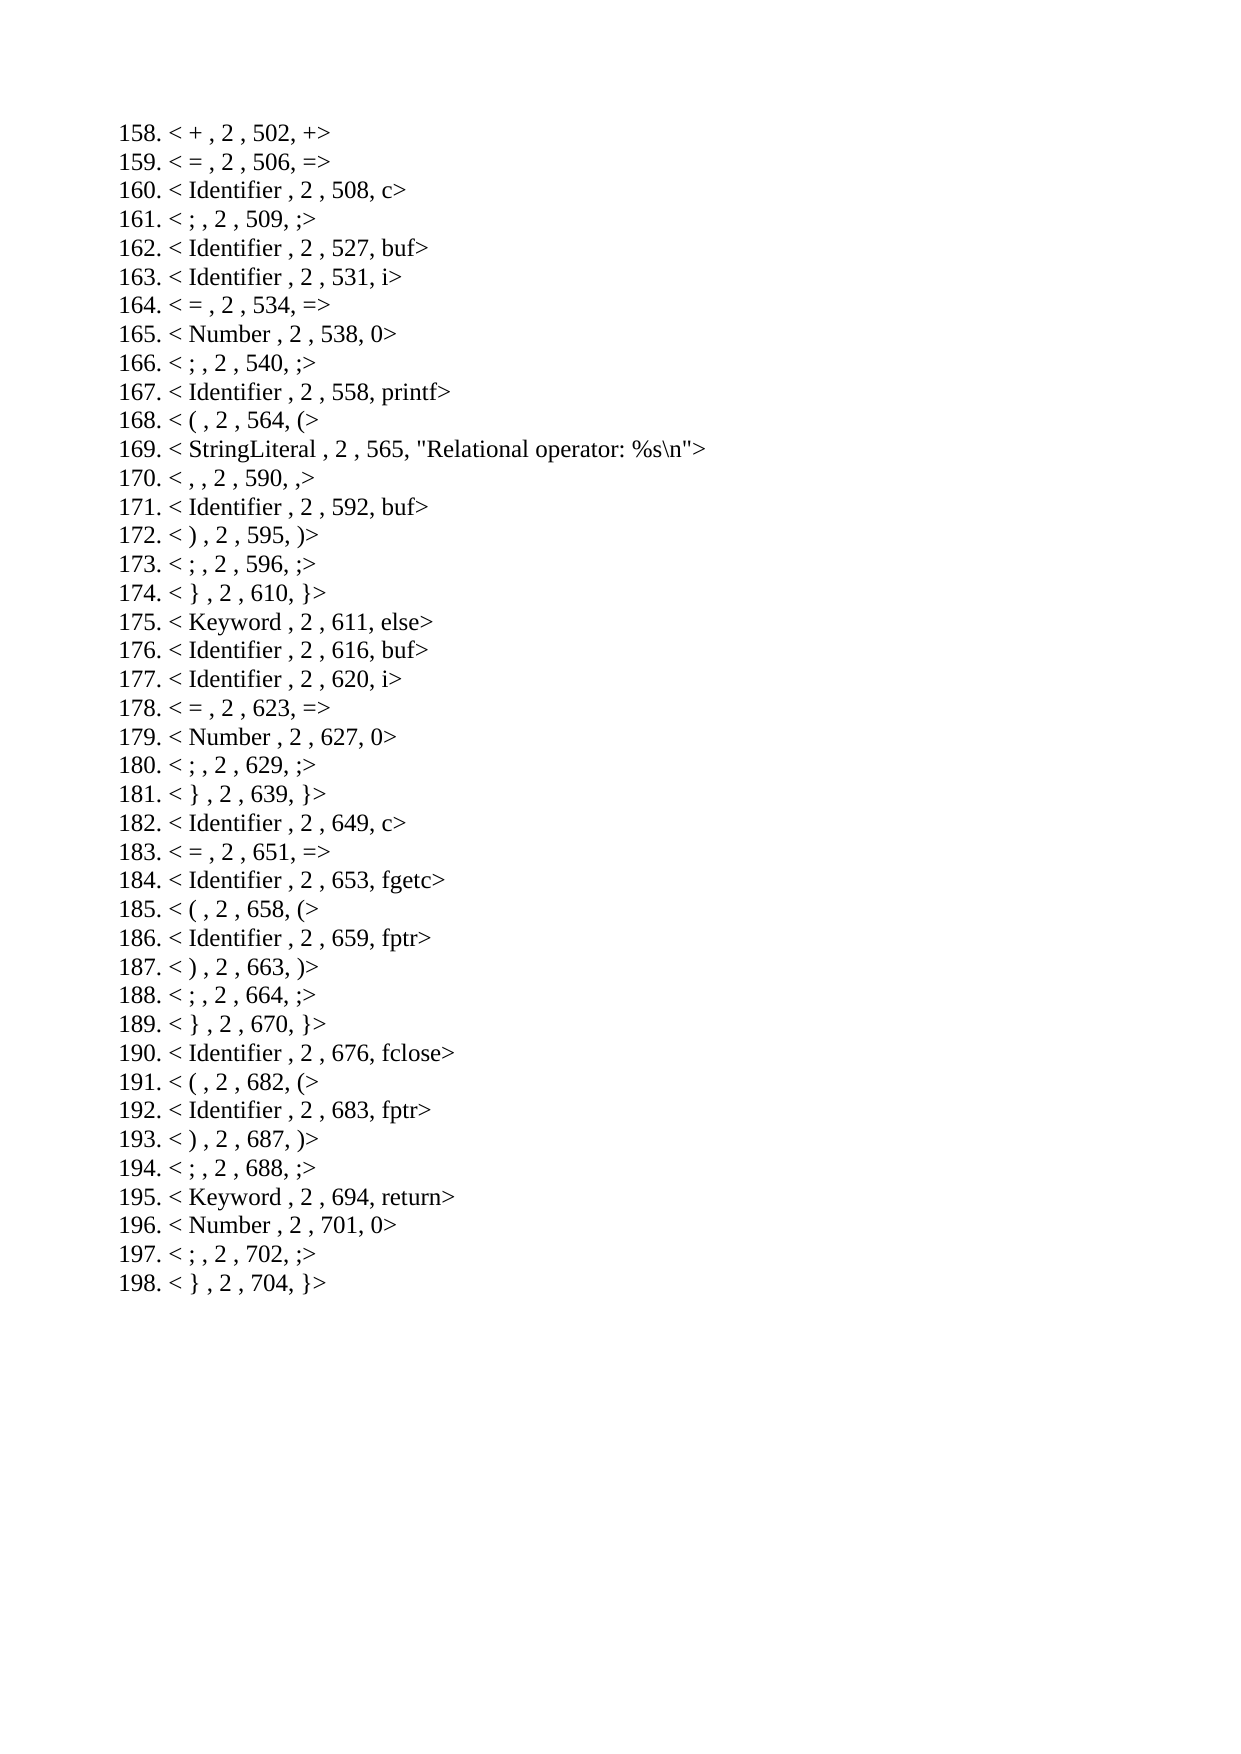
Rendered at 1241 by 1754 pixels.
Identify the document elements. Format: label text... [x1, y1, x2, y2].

text 160. < Identifier , 2 , 508, c> [118, 176, 1122, 204]
text 184. < Identifier , 2 , 653, fgetc> [118, 866, 1122, 894]
text 161. < ; , 2 , 509, ;> [118, 204, 1122, 233]
text 190. < Identifier , 2 , 676, fclose> [118, 1038, 1122, 1067]
text 165. < Number , 2 , 538, 0> [118, 319, 1122, 348]
text 164. < = , 2 , 534, => [118, 291, 1122, 319]
text 179. < Number , 2 , 627, 0> [118, 722, 1122, 751]
text 197. < ; , 2 , 702, ;> [118, 1239, 1122, 1268]
text 192. < Identifier , 2 , 683, fptr> [118, 1096, 1122, 1124]
text 181. < } , 2 , 639, }> [118, 779, 1122, 808]
text 167. < Identifier , 2 , 558, printf> [118, 377, 1122, 406]
text 175. < Keyword , 2 , 611, else> [118, 607, 1122, 636]
text 173. < ; , 2 , 596, ;> [118, 549, 1122, 578]
text 188. < ; , 2 , 664, ;> [118, 981, 1122, 1009]
text 176. < Identifier , 2 , 616, buf> [118, 636, 1122, 664]
text 182. < Identifier , 2 , 649, c> [118, 808, 1122, 837]
text 194. < ; , 2 , 688, ;> [118, 1153, 1122, 1182]
text 166. < ; , 2 , 540, ;> [118, 348, 1122, 377]
text 169. < StringLiteral , 2 , 565, "Relational operator: %s\n"> [118, 434, 1122, 463]
text 193. < ) , 2 , 687, )> [118, 1124, 1122, 1153]
text 171. < Identifier , 2 , 592, buf> [118, 492, 1122, 521]
text 191. < ( , 2 , 682, (> [118, 1067, 1122, 1096]
text 158. < + , 2 , 502, +> [118, 118, 1122, 147]
text 162. < Identifier , 2 , 527, buf> [118, 233, 1122, 262]
text 172. < ) , 2 , 595, )> [118, 521, 1122, 549]
text 187. < ) , 2 , 663, )> [118, 952, 1122, 981]
text 195. < Keyword , 2 , 694, return> [118, 1182, 1122, 1211]
text 186. < Identifier , 2 , 659, fptr> [118, 923, 1122, 952]
text 198. < } , 2 , 704, }> [118, 1268, 1122, 1297]
text 183. < = , 2 , 651, => [118, 837, 1122, 866]
text 178. < = , 2 , 623, => [118, 693, 1122, 722]
text 177. < Identifier , 2 , 620, i> [118, 664, 1122, 693]
text 163. < Identifier , 2 , 531, i> [118, 262, 1122, 291]
text 174. < } , 2 , 610, }> [118, 578, 1122, 607]
text 196. < Number , 2 , 701, 0> [118, 1211, 1122, 1239]
text 189. < } , 2 , 670, }> [118, 1009, 1122, 1038]
text 185. < ( , 2 , 658, (> [118, 894, 1122, 923]
text 168. < ( , 2 , 564, (> [118, 406, 1122, 434]
text 159. < = , 2 , 506, => [118, 147, 1122, 176]
text 170. < , , 2 , 590, ,> [118, 463, 1122, 492]
text 180. < ; , 2 , 629, ;> [118, 751, 1122, 779]
